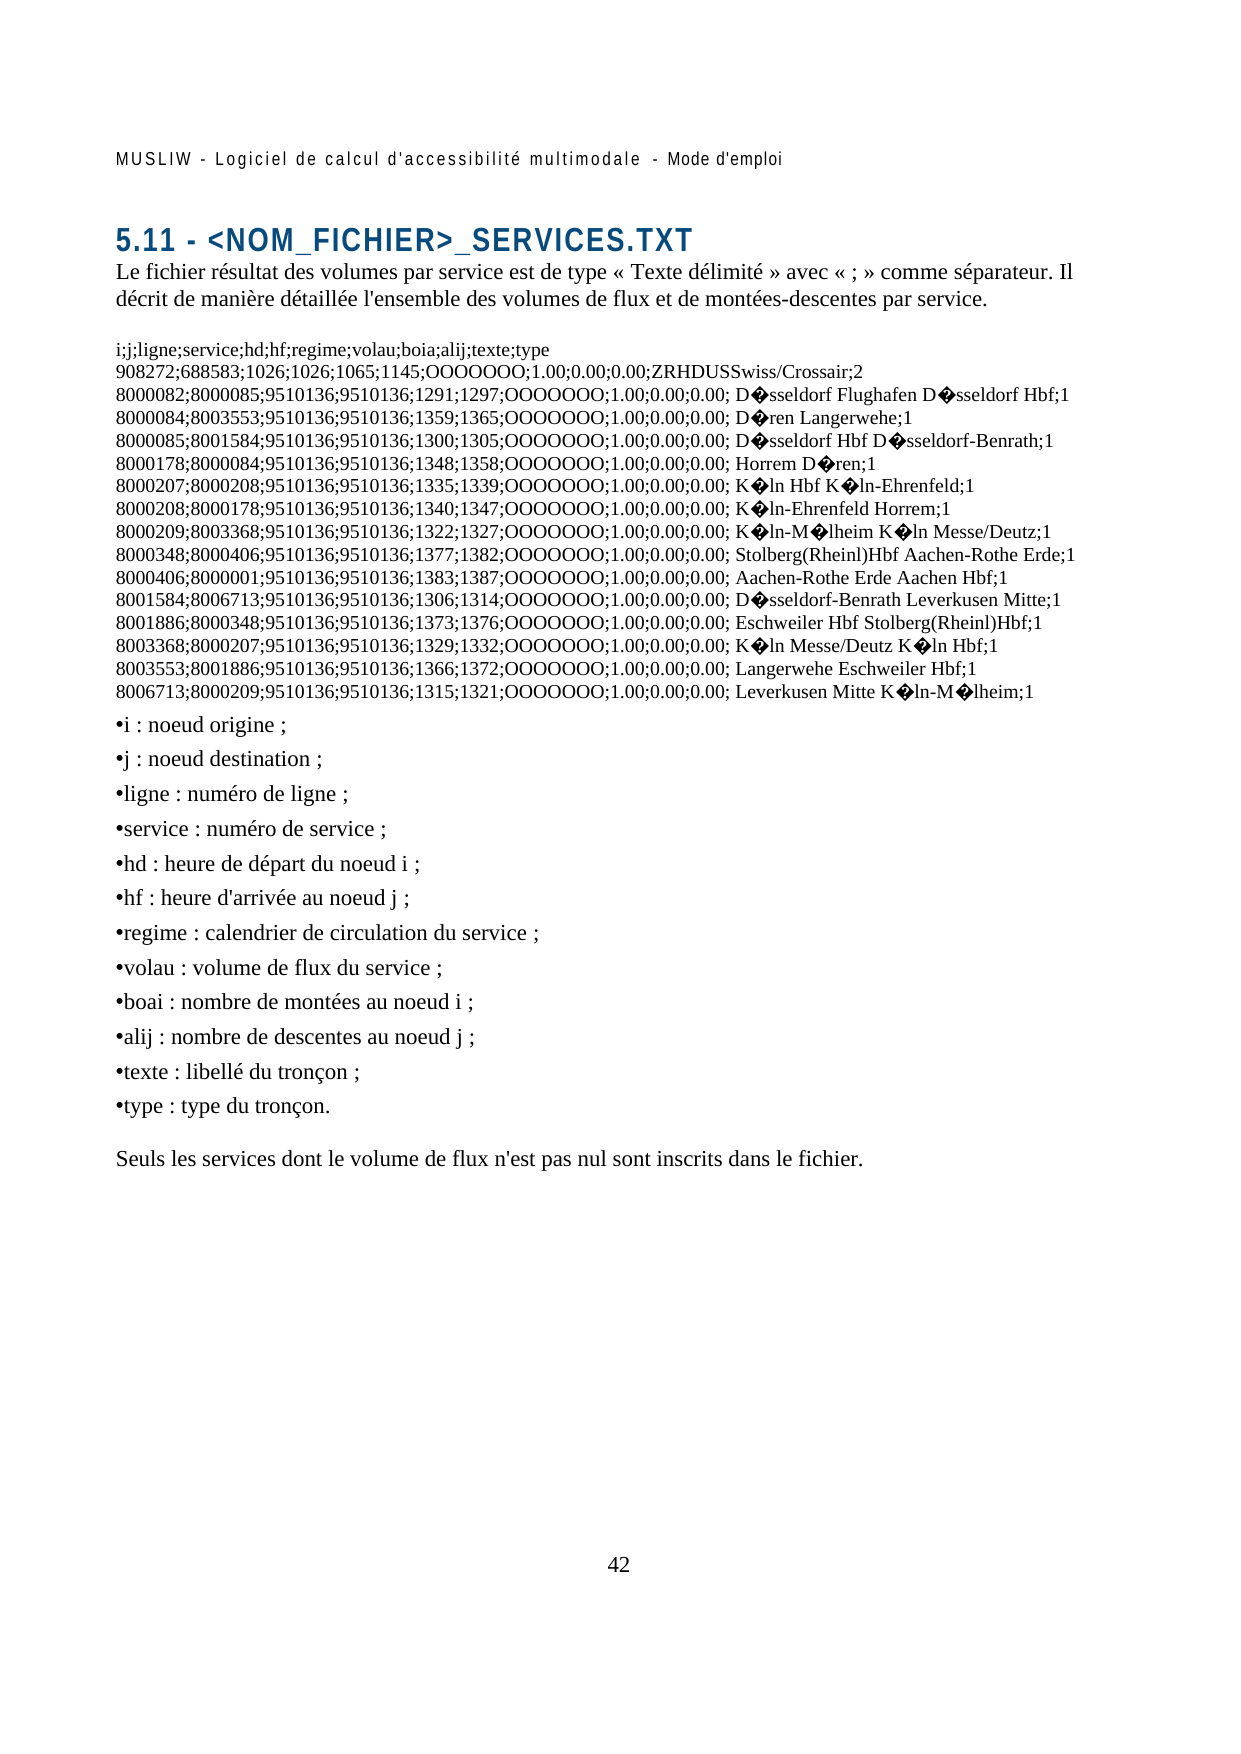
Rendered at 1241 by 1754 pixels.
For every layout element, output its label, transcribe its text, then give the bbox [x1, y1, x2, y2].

text 8000207;8000208;9510136;9510136;1335;1339;OOOOOOO;1.00;0.00;0.00; K�ln Hbf K�ln-Ehrenfeld;1 [116, 474, 1122, 497]
list type : type du tronçon. [116, 1092, 1127, 1119]
list texte : libellé du tronçon ; [116, 1058, 1127, 1084]
list j : noeud destination ; [116, 746, 1127, 772]
text 8000082;8000085;9510136;9510136;1291;1297;OOOOOOO;1.00;0.00;0.00; D�sseldorf Flughafen D�sseldorf Hbf;1 [116, 383, 1122, 406]
list volau : volume de flux du service ; [116, 954, 1127, 980]
text 8000209;8003368;9510136;9510136;1322;1327;OOOOOOO;1.00;0.00;0.00; K�ln-M�lheim K�ln Messe/Deutz;1 [116, 520, 1122, 543]
text i;j;ligne;service;hd;hf;regime;volau;boia;alij;texte;type [116, 337, 1122, 360]
text 8003368;8000207;9510136;9510136;1329;1332;OOOOOOO;1.00;0.00;0.00; K�ln Messe/Deutz K�ln Hbf;1 [116, 634, 1122, 657]
list boai : nombre de montées au noeud i ; [116, 988, 1127, 1015]
text 8000208;8000178;9510136;9510136;1340;1347;OOOOOOO;1.00;0.00;0.00; K�ln-Ehrenfeld Horrem;1 [116, 497, 1122, 520]
text 8001886;8000348;9510136;9510136;1373;1376;OOOOOOO;1.00;0.00;0.00; Eschweiler Hbf Stolberg(Rheinl)Hbf;1 [116, 611, 1122, 634]
list regime : calendrier de circulation du service ; [116, 919, 1127, 945]
text Seuls les services dont le volume de flux n'est pas nul sont inscrits dans le fichier. [116, 1145, 1122, 1171]
text 8000406;8000001;9510136;9510136;1383;1387;OOOOOOO;1.00;0.00;0.00; Aachen-Rothe Erde Aachen Hbf;1 [116, 566, 1122, 588]
list ligne : numéro de ligne ; [116, 780, 1127, 807]
text 8006713;8000209;9510136;9510136;1315;1321;OOOOOOO;1.00;0.00;0.00; Leverkusen Mitte K�ln-M�lheim;1 [116, 680, 1122, 702]
text 8001584;8006713;9510136;9510136;1306;1314;OOOOOOO;1.00;0.00;0.00; D�sseldorf-Benrath Leverkusen Mitte;1 [116, 588, 1122, 611]
list hd : heure de départ du noeud i ; [116, 849, 1127, 876]
text 8003553;8001886;9510136;9510136;1366;1372;OOOOOOO;1.00;0.00;0.00; Langerwehe Eschweiler Hbf;1 [116, 657, 1122, 680]
list service : numéro de service ; [116, 815, 1127, 841]
text 8000348;8000406;9510136;9510136;1377;1382;OOOOOOO;1.00;0.00;0.00; Stolberg(Rheinl)Hbf Aachen-Rothe Erde;1 [116, 543, 1122, 566]
text 8000085;8001584;9510136;9510136;1300;1305;OOOOOOO;1.00;0.00;0.00; D�sseldorf Hbf D�sseldorf-Benrath;1 [116, 429, 1122, 452]
text Le fichier résultat des volumes par service est de type « Texte délimité » avec « ; » comme séparateur. Il décrit de manière détaillée l'ensemble des volumes de flux et de montées-descentes par service. [116, 258, 1122, 311]
list i : noeud origine ; [116, 711, 1127, 737]
text 8000178;8000084;9510136;9510136;1348;1358;OOOOOOO;1.00;0.00;0.00; Horrem D�ren;1 [116, 452, 1122, 474]
text 8000084;8003553;9510136;9510136;1359;1365;OOOOOOO;1.00;0.00;0.00; D�ren Langerwehe;1 [116, 406, 1122, 429]
subtitle <NOM_FICHIER>_SERVICES.TXT [116, 220, 1122, 258]
text 908272;688583;1026;1026;1065;1145;OOOOOOO;1.00;0.00;0.00;ZRHDUSSwiss/Crossair;2 [116, 360, 1122, 383]
list alij : nombre de descentes au noeud j ; [116, 1023, 1127, 1049]
list hf : heure d'arrivée au noeud j ; [116, 884, 1127, 911]
